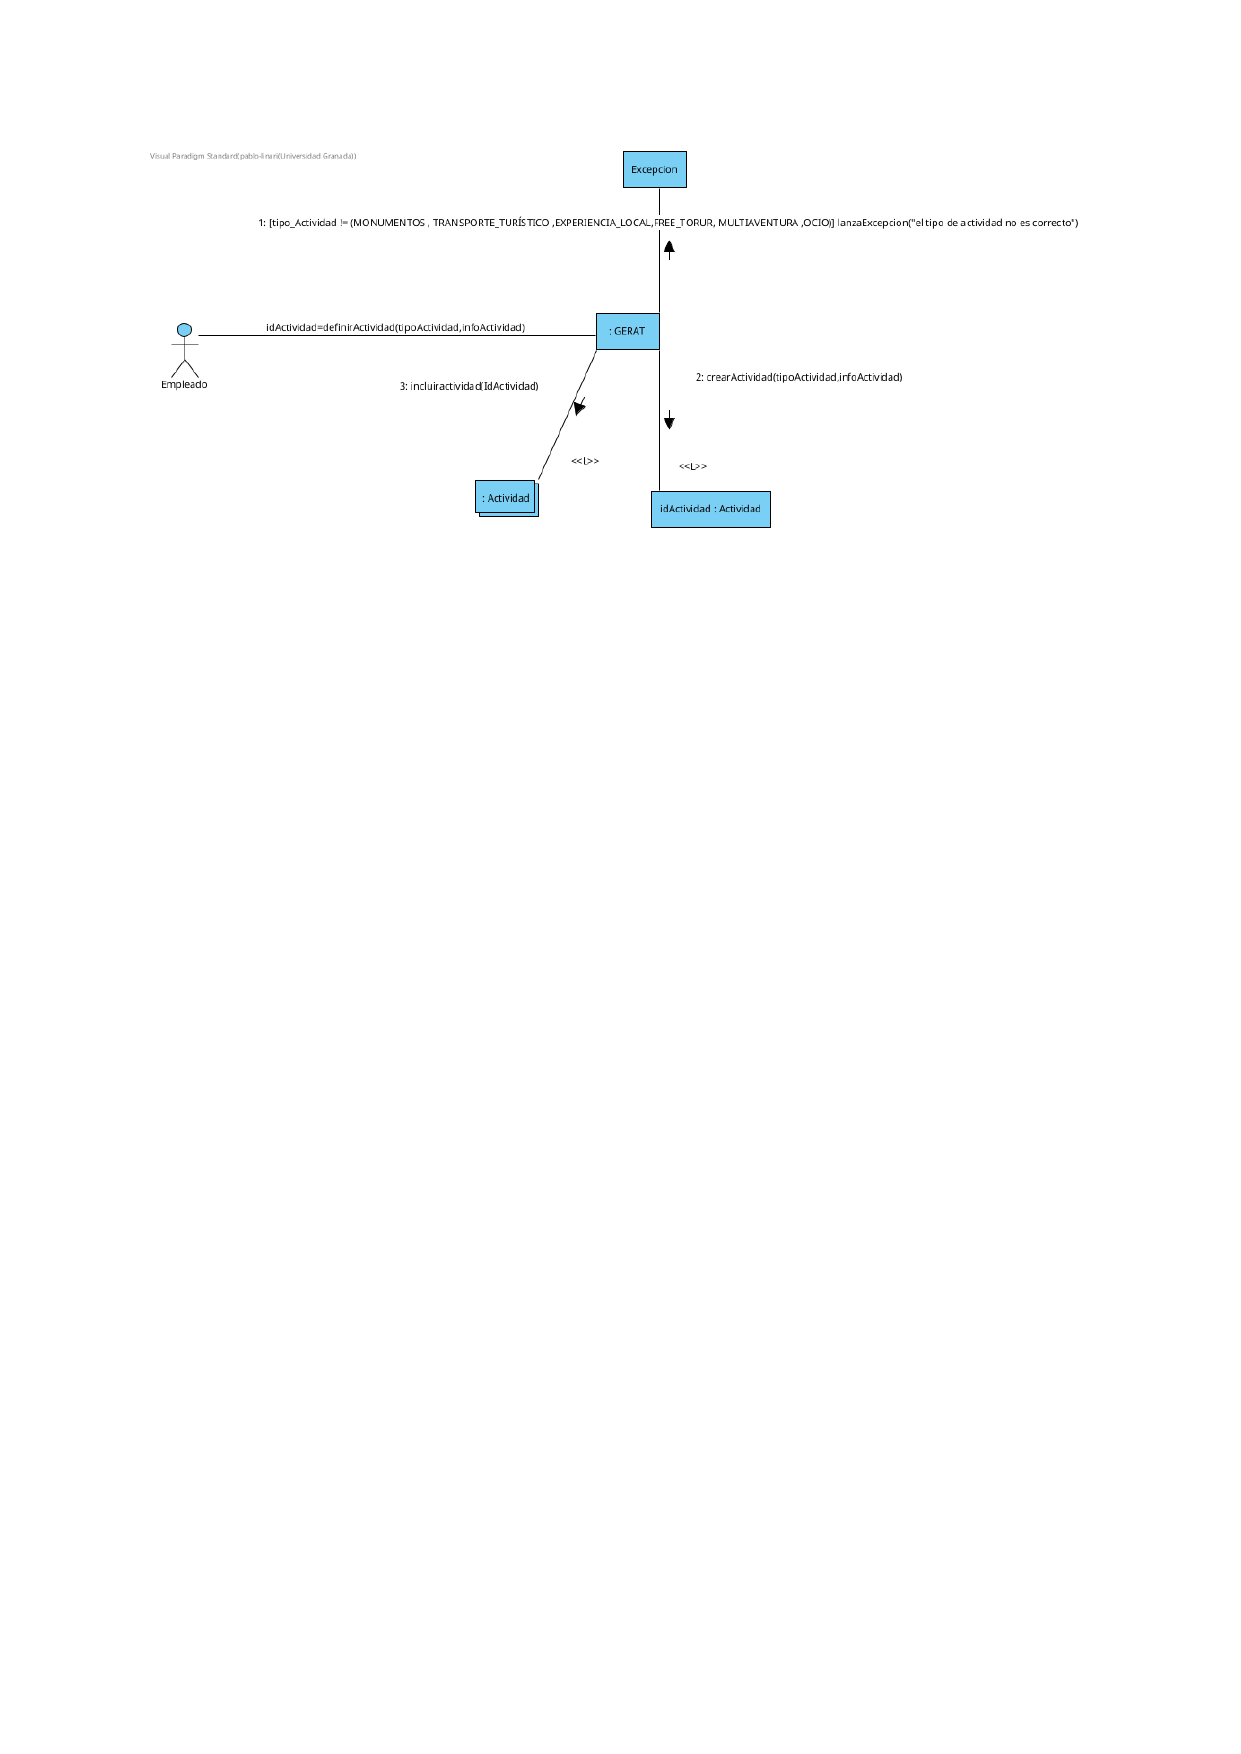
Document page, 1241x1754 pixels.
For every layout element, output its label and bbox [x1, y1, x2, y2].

picture [150, 150, 1091, 530]
